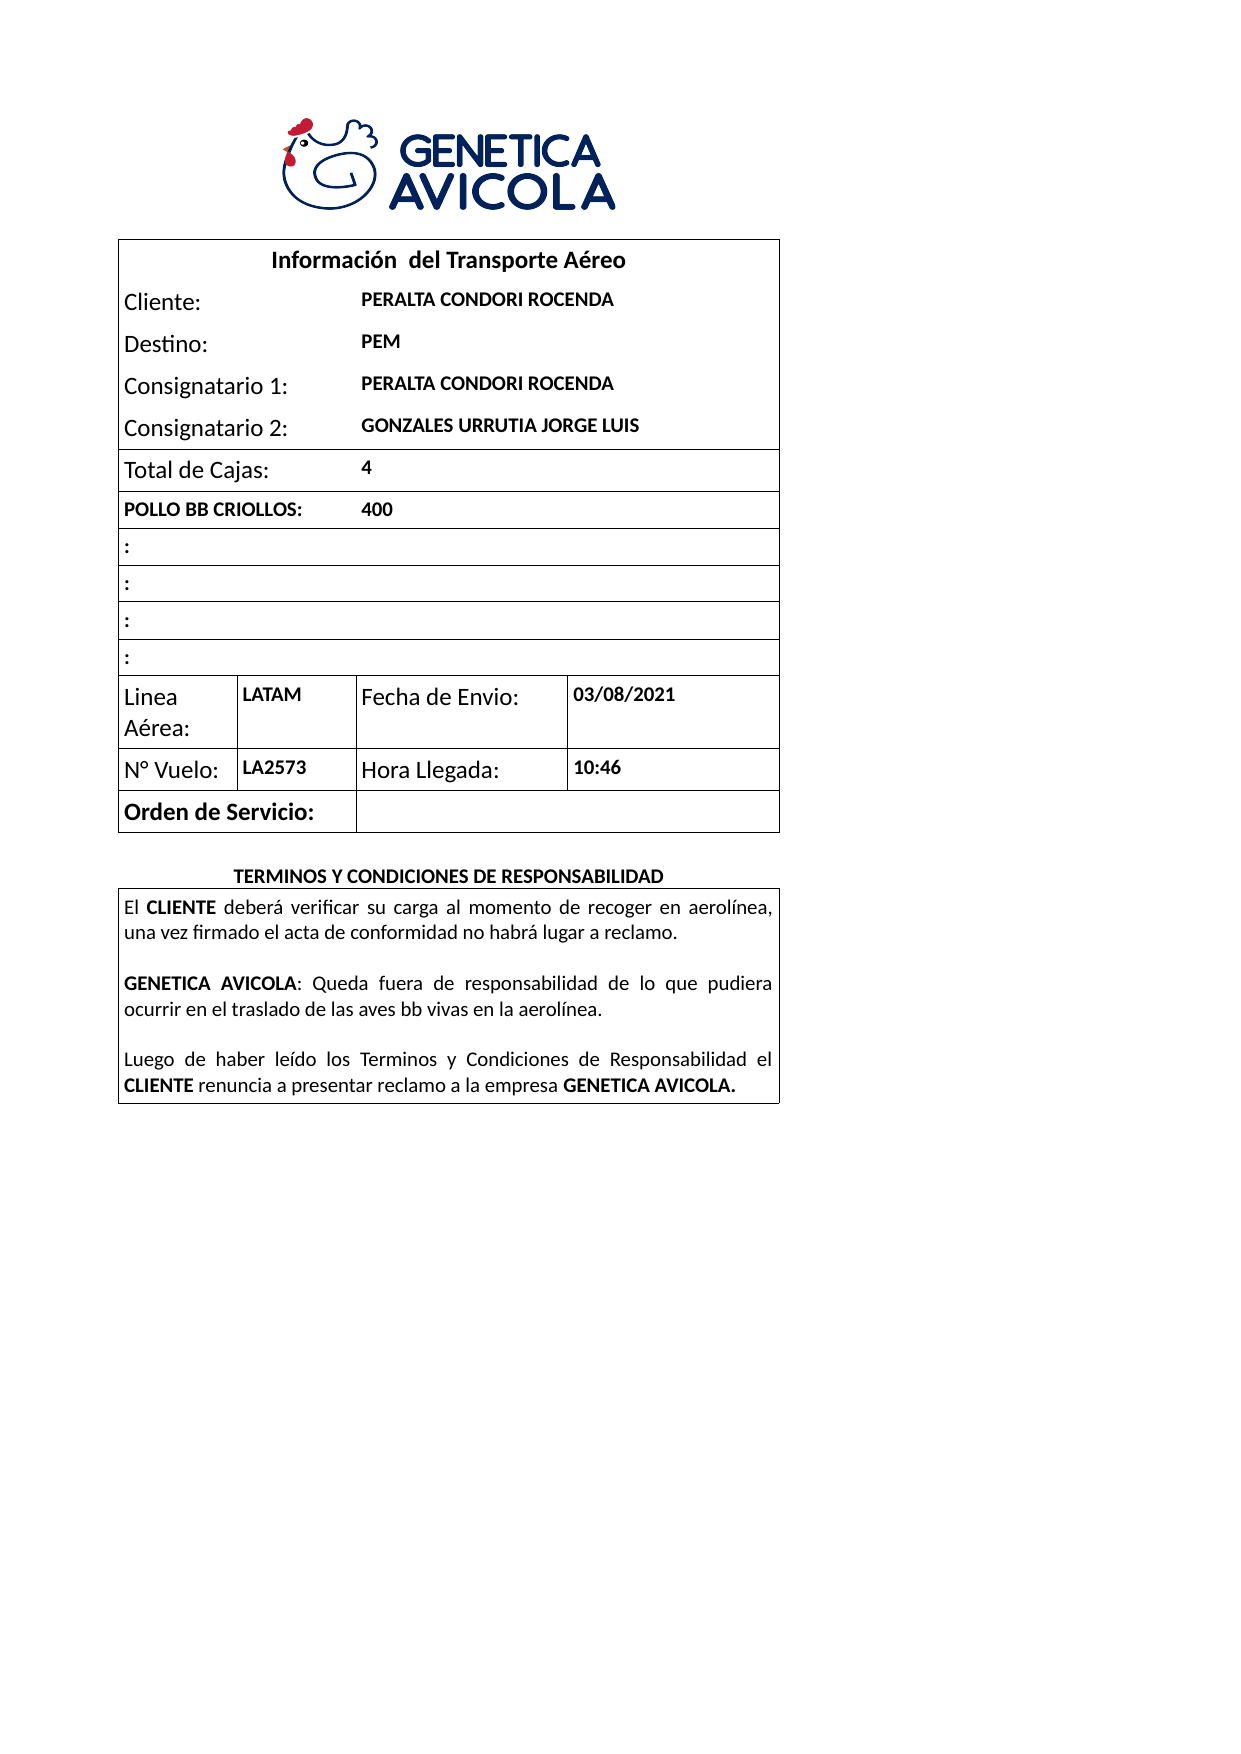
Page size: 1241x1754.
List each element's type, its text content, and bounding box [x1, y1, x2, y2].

table_cell : [119, 640, 356, 675]
table_cell N° Vuelo: [119, 749, 237, 790]
table_cell LA2573 [238, 749, 356, 790]
table_cell LATAM [238, 676, 356, 748]
table_cell Orden de Servicio: [119, 791, 356, 832]
table_cell Cliente: [119, 281, 356, 322]
table_cell Fecha de Envio: [357, 676, 567, 748]
table_cell [356, 529, 779, 564]
table_cell 03/08/2021 [568, 676, 779, 748]
table_cell : [119, 602, 356, 638]
table_cell El CLIENTE deberá verificar su carga al momento de recoger en aerolínea, una vez firmado el acta de conformidad no habrá lugar a reclamo. GENETICA AVICOLA: Queda fuera de responsabilidad de lo que pudiera ocurrir en el traslado de las aves bb vivas en la aerolínea. Luego de haber leído los Terminos y Condiciones de Responsabilidad el CLIENTE renuncia a presentar reclamo a la empresa GENETICA AVICOLA. [119, 889, 779, 1103]
table_cell Consignatario 1: [119, 365, 356, 406]
picture [282, 118, 616, 210]
table_cell PERALTA CONDORI ROCENDA [356, 365, 779, 406]
table_cell Hora Llegada: [357, 749, 567, 790]
table_cell : [119, 529, 356, 564]
table_cell TERMINOS Y CONDICIONES DE RESPONSABILIDAD [118, 833, 779, 888]
table_cell [356, 640, 779, 675]
table_cell : [119, 566, 356, 601]
table_cell [357, 791, 779, 832]
table_cell Destino: [119, 323, 356, 364]
table_cell Consignatario 2: [119, 406, 356, 448]
table_header Información del Transporte Aéreo [119, 240, 779, 281]
table_cell [356, 566, 779, 601]
table_cell POLLO BB CRIOLLOS: [119, 492, 356, 527]
table_cell GONZALES URRUTIA JORGE LUIS [356, 406, 779, 448]
table_cell 400 [356, 492, 779, 527]
table_cell 4 [356, 450, 779, 491]
table_cell Linea Aérea: [119, 676, 237, 748]
table_cell PERALTA CONDORI ROCENDA [356, 281, 779, 322]
table_cell PEM [356, 323, 779, 364]
table_cell [356, 602, 779, 638]
table_cell 10:46 [568, 749, 779, 790]
table_cell Total de Cajas: [119, 450, 356, 491]
